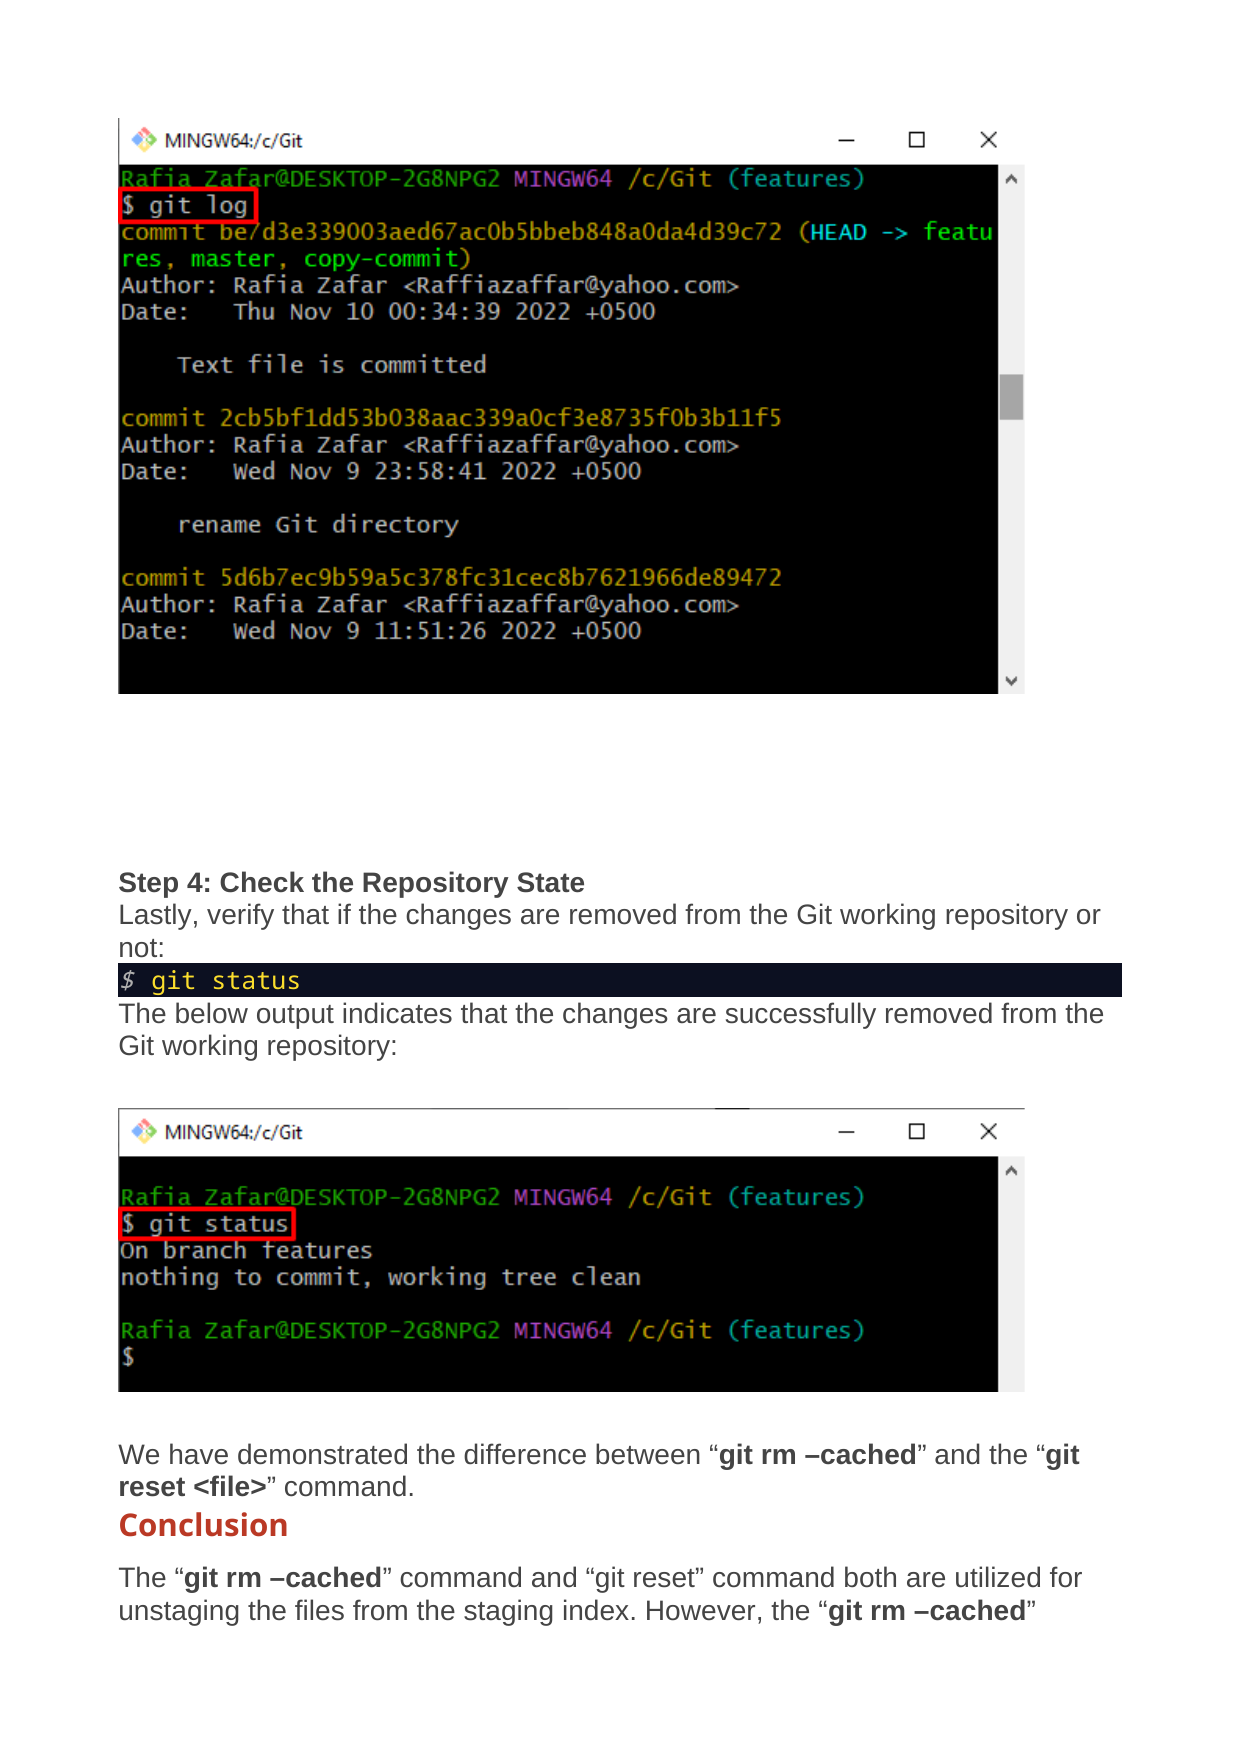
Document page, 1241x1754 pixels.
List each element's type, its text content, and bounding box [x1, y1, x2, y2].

text The below output indicates that the changes are successfully removed from the Git working repository: [118, 997, 1122, 1062]
picture [118, 1108, 1025, 1392]
text Step 4: Check the Repository State Lastly, verify that if the changes are removed from the Git working repository or not: [118, 866, 1122, 963]
picture [118, 118, 1025, 694]
text We have demonstrated the difference between “git rm –cached” and the “git reset <file>” command. [118, 1438, 1122, 1503]
text $ git status [118, 963, 1122, 997]
text The “git rm –cached” command and “git reset” command both are utilized for unstaging the files from the staging index. However, the “git rm –cached” [118, 1561, 1122, 1626]
subtitle Conclusion [118, 1503, 1122, 1545]
